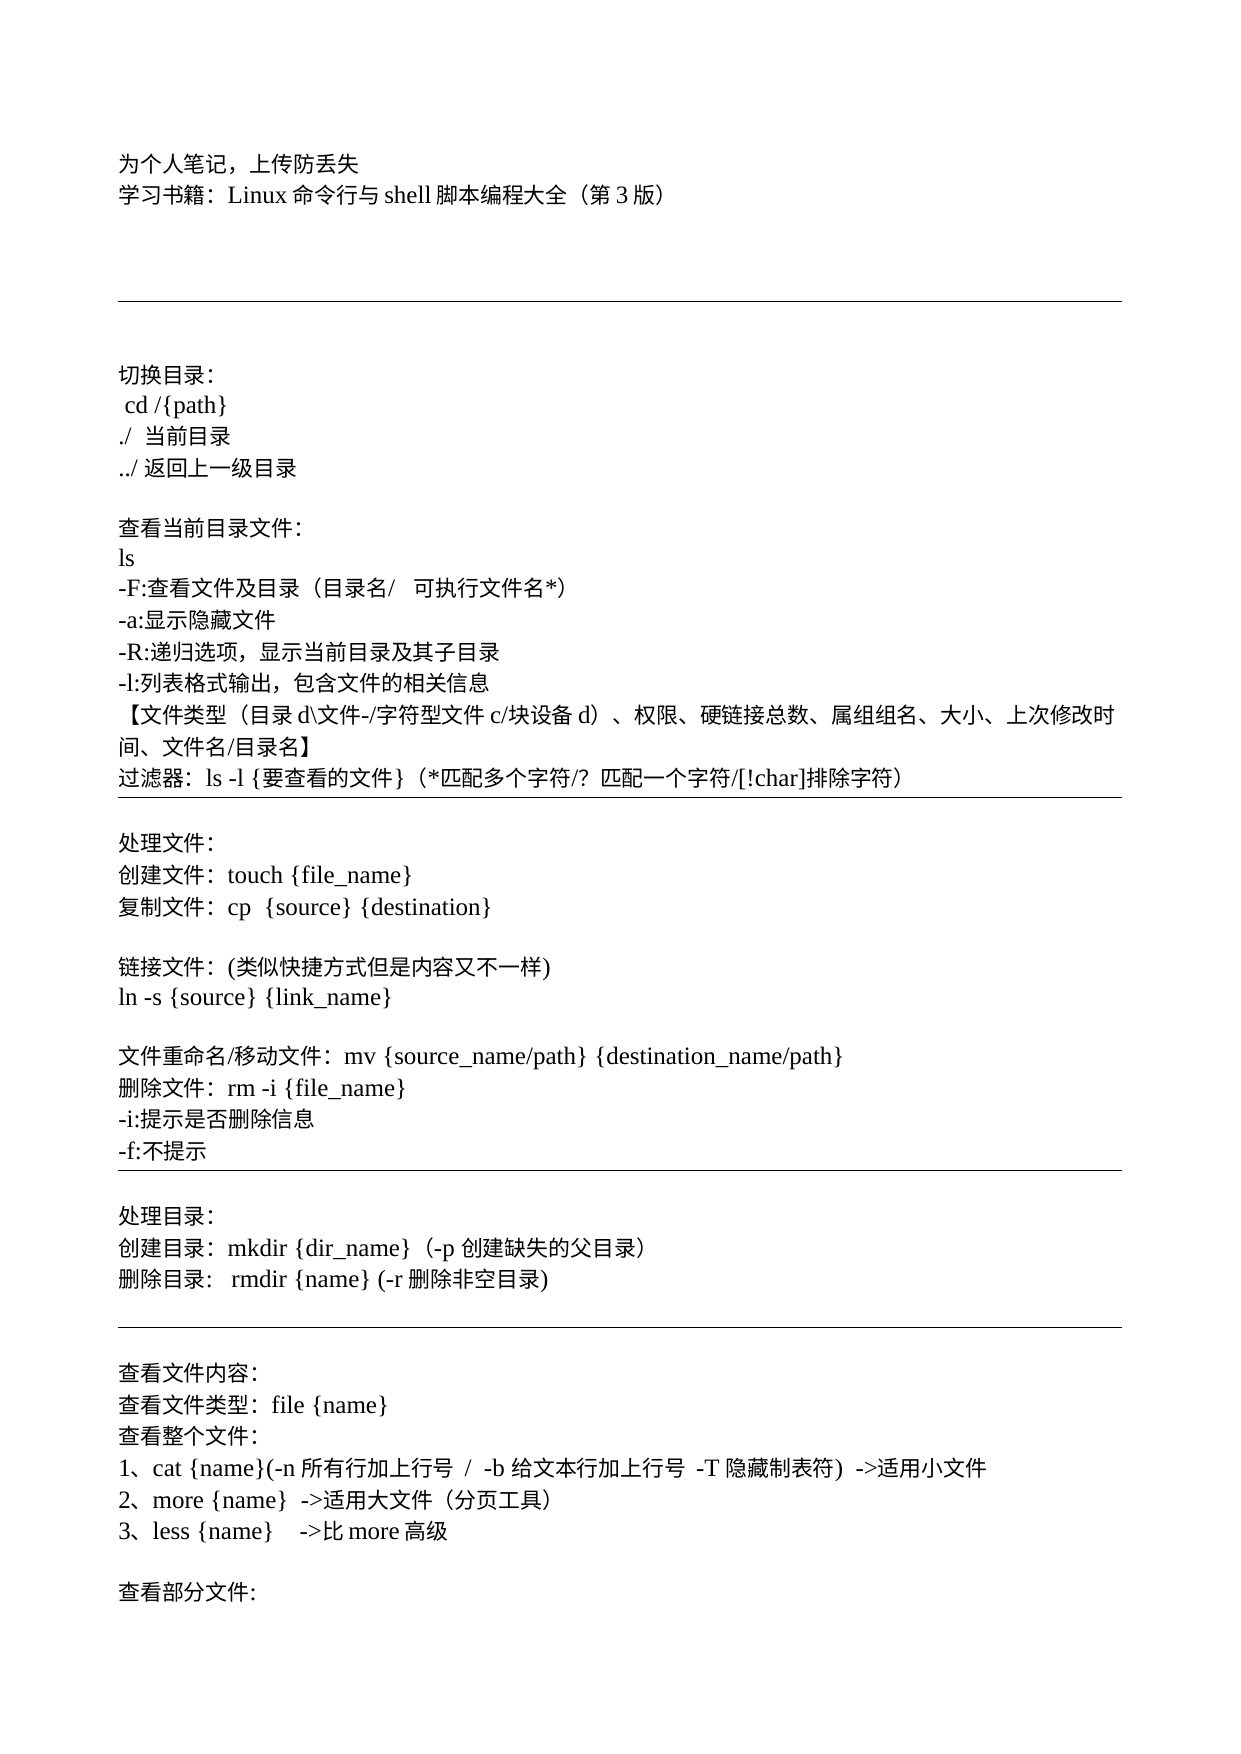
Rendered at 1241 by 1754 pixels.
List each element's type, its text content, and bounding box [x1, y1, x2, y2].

text 查看部分文件: [118, 1575, 1122, 1606]
text 文件重命名/移动文件：mv {source_name/path} {destination_name/path} [118, 1039, 1122, 1071]
text ../ 返回上一级目录 [118, 451, 1122, 482]
text 【文件类型（目录d\文件-/字符型文件c/块设备d）、权限、硬链接总数、属组组名、大小、上次修改时间、文件名/目录名】 [118, 698, 1122, 761]
text 链接文件：(类似快捷方式但是内容又不一样) [118, 950, 1122, 982]
text 为个人笔记，上传防丢失 [118, 147, 1122, 178]
text 查看文件类型：file {name} [118, 1388, 1122, 1419]
text -f:不提示 [118, 1134, 1122, 1170]
text 1、cat {name}(-n 所有行加上行号 / -b 给文本行加上行号 -T 隐藏制表符) ->适用小文件 [118, 1451, 1122, 1483]
text 学习书籍：Linux命令行与shell脚本编程大全（第3版） [118, 178, 1122, 210]
text 删除目录: rmdir {name} (-r 删除非空目录) [118, 1262, 1122, 1294]
text -i:提示是否删除信息 [118, 1102, 1122, 1134]
text 查看整个文件： [118, 1419, 1122, 1451]
text -R:递归选项，显示当前目录及其子目录 [118, 635, 1122, 666]
text 处理目录： [118, 1199, 1122, 1231]
text cd /{path} [118, 390, 1122, 419]
text ls [118, 543, 1122, 571]
text 删除文件：rm -i {file_name} [118, 1071, 1122, 1102]
text -a:显示隐藏文件 [118, 603, 1122, 635]
text 创建文件：touch {file_name} [118, 858, 1122, 889]
text 3、less {name} ->比more高级 [118, 1514, 1122, 1546]
text 切换目录： [118, 358, 1122, 390]
text 查看文件内容： [118, 1356, 1122, 1388]
text ./ 当前目录 [118, 419, 1122, 451]
text -l:列表格式输出，包含文件的相关信息 [118, 666, 1122, 698]
text 创建目录：mkdir {dir_name}（-p 创建缺失的父目录） [118, 1231, 1122, 1262]
text 2、more {name} ->适用大文件（分页工具） [118, 1483, 1122, 1514]
text -F:查看文件及目录（目录名/ 可执行文件名*） [118, 571, 1122, 603]
text ln -s {source} {link_name} [118, 982, 1122, 1010]
text 复制文件：cp {source} {destination} [118, 889, 1122, 921]
text 过滤器：ls -l {要查看的文件}（*匹配多个字符/？匹配一个字符/[!char]排除字符） [118, 761, 1122, 797]
text 处理文件： [118, 826, 1122, 858]
text 查看当前目录文件： [118, 511, 1122, 543]
